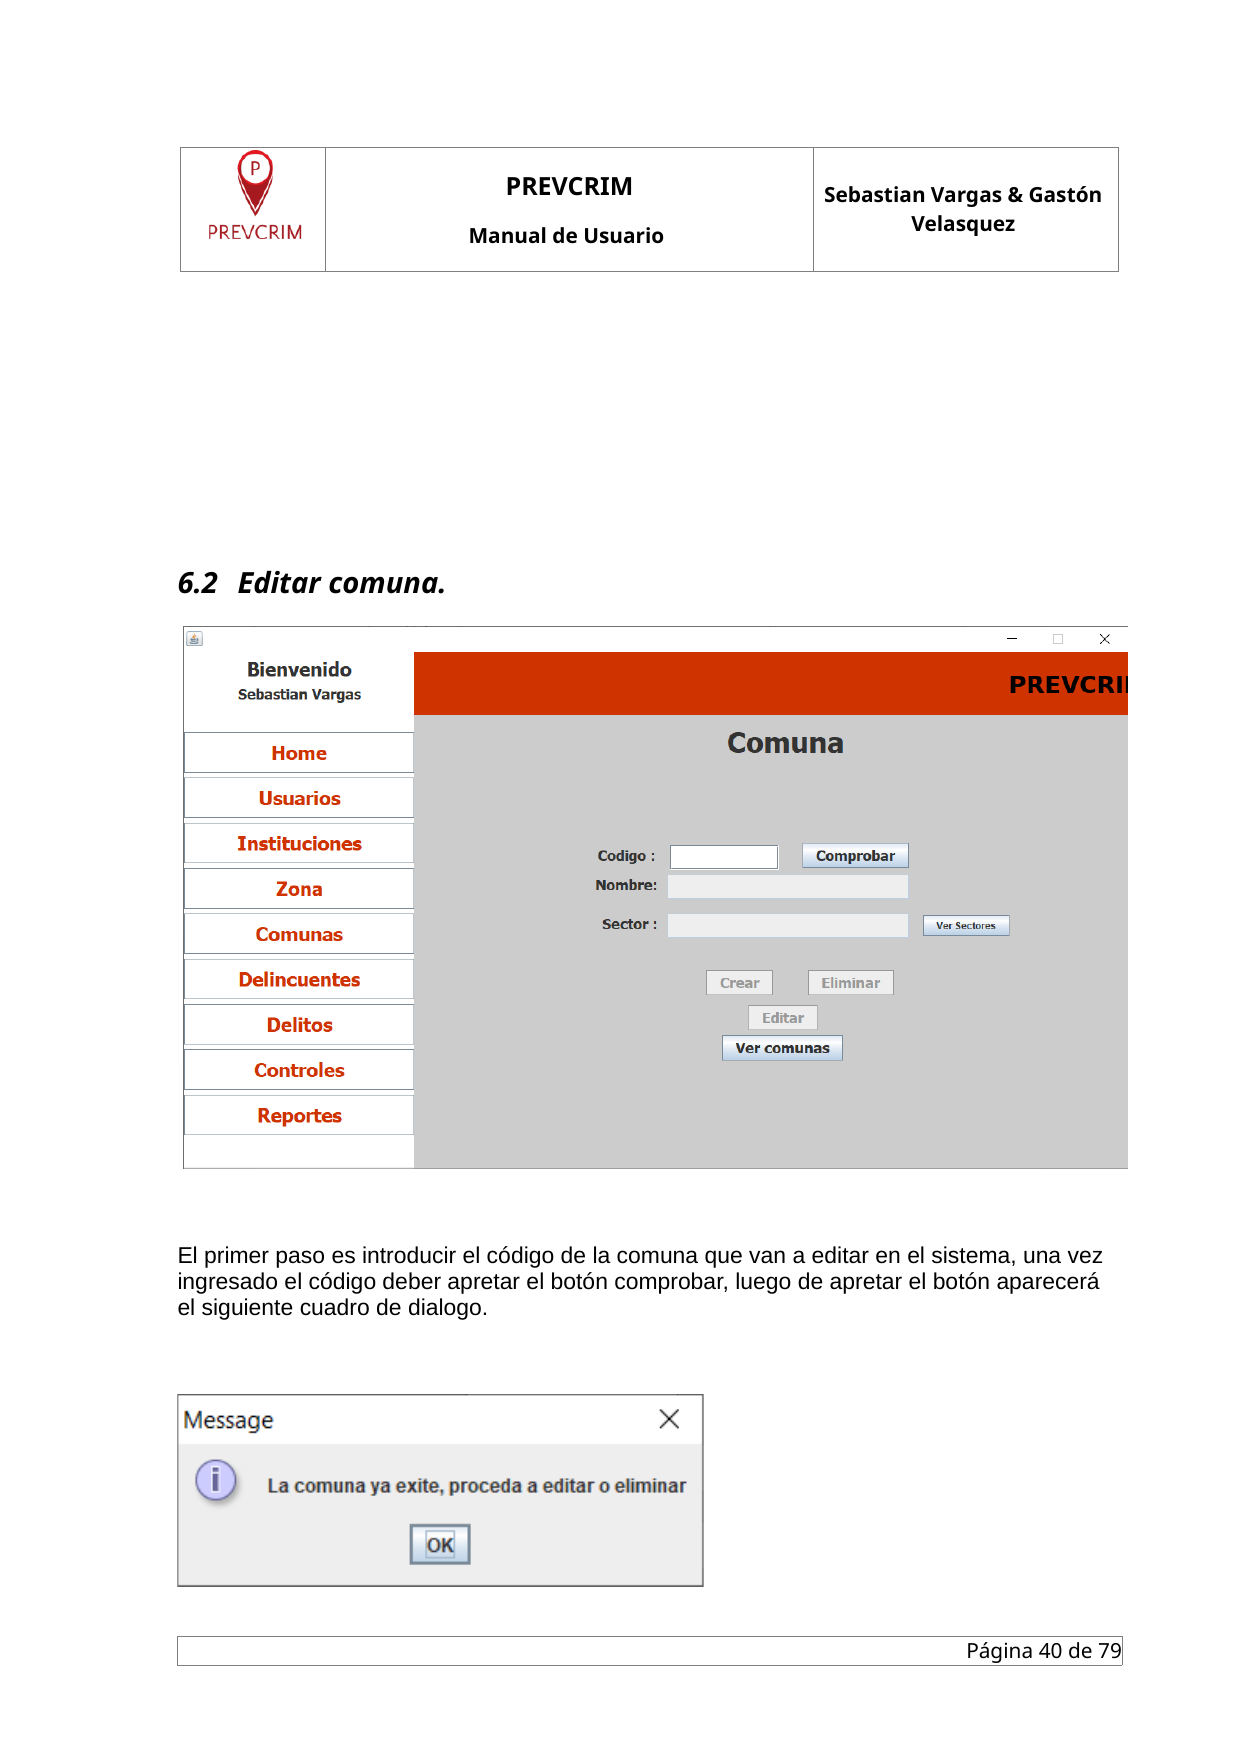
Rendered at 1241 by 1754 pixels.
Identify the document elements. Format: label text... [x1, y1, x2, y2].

text El primer paso es introducir el código de la comuna que van a editar en el sistema, una vez ingresado el código deber apretar el botón comprobar, luego de apretar el botón aparecerá el siguiente cuadro de dialogo. [177, 1242, 1122, 1321]
subtitle Editar comuna. [177, 563, 1122, 602]
